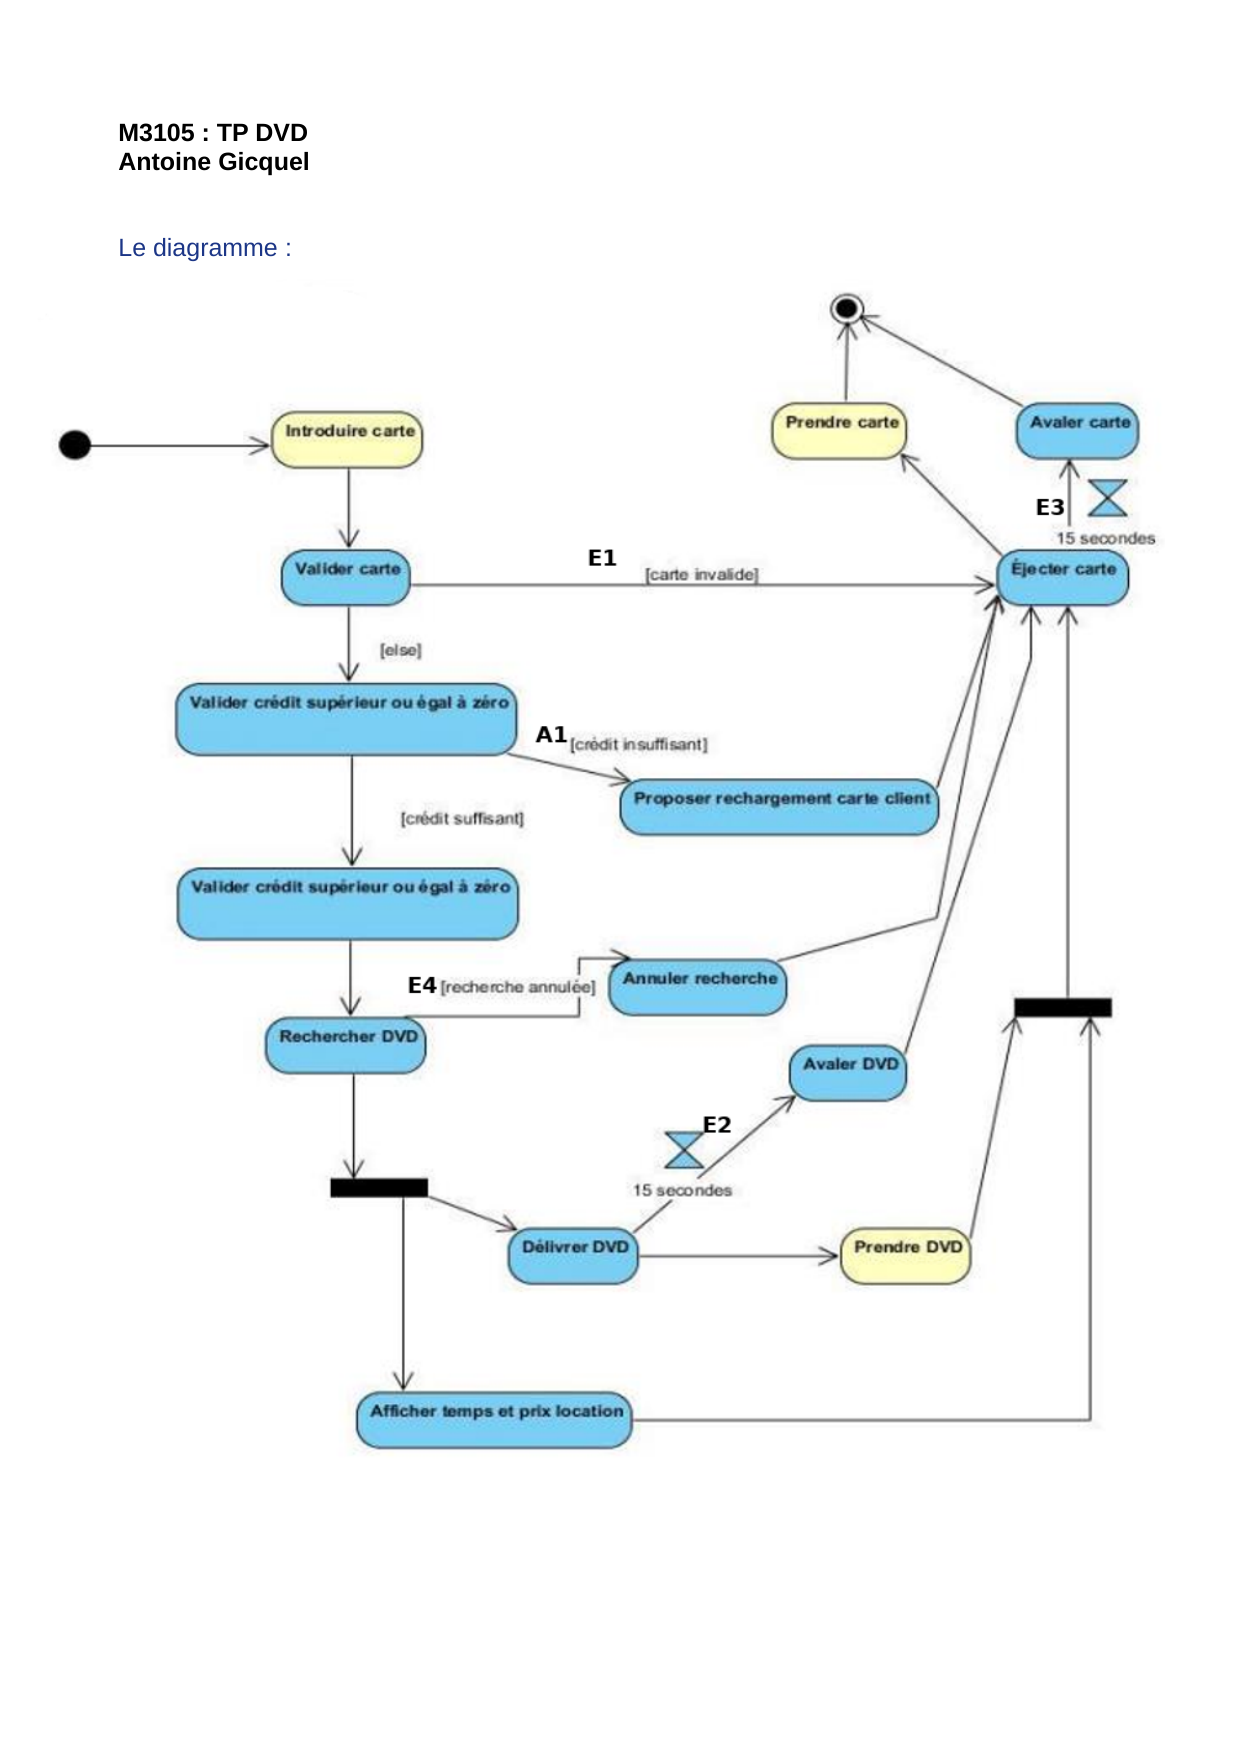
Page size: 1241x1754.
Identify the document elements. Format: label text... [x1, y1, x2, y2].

text Antoine Gicquel [118, 147, 1122, 176]
picture [36, 278, 1165, 1481]
text Le diagramme : [118, 233, 1122, 262]
text M3105 : TP DVD [118, 118, 1122, 147]
